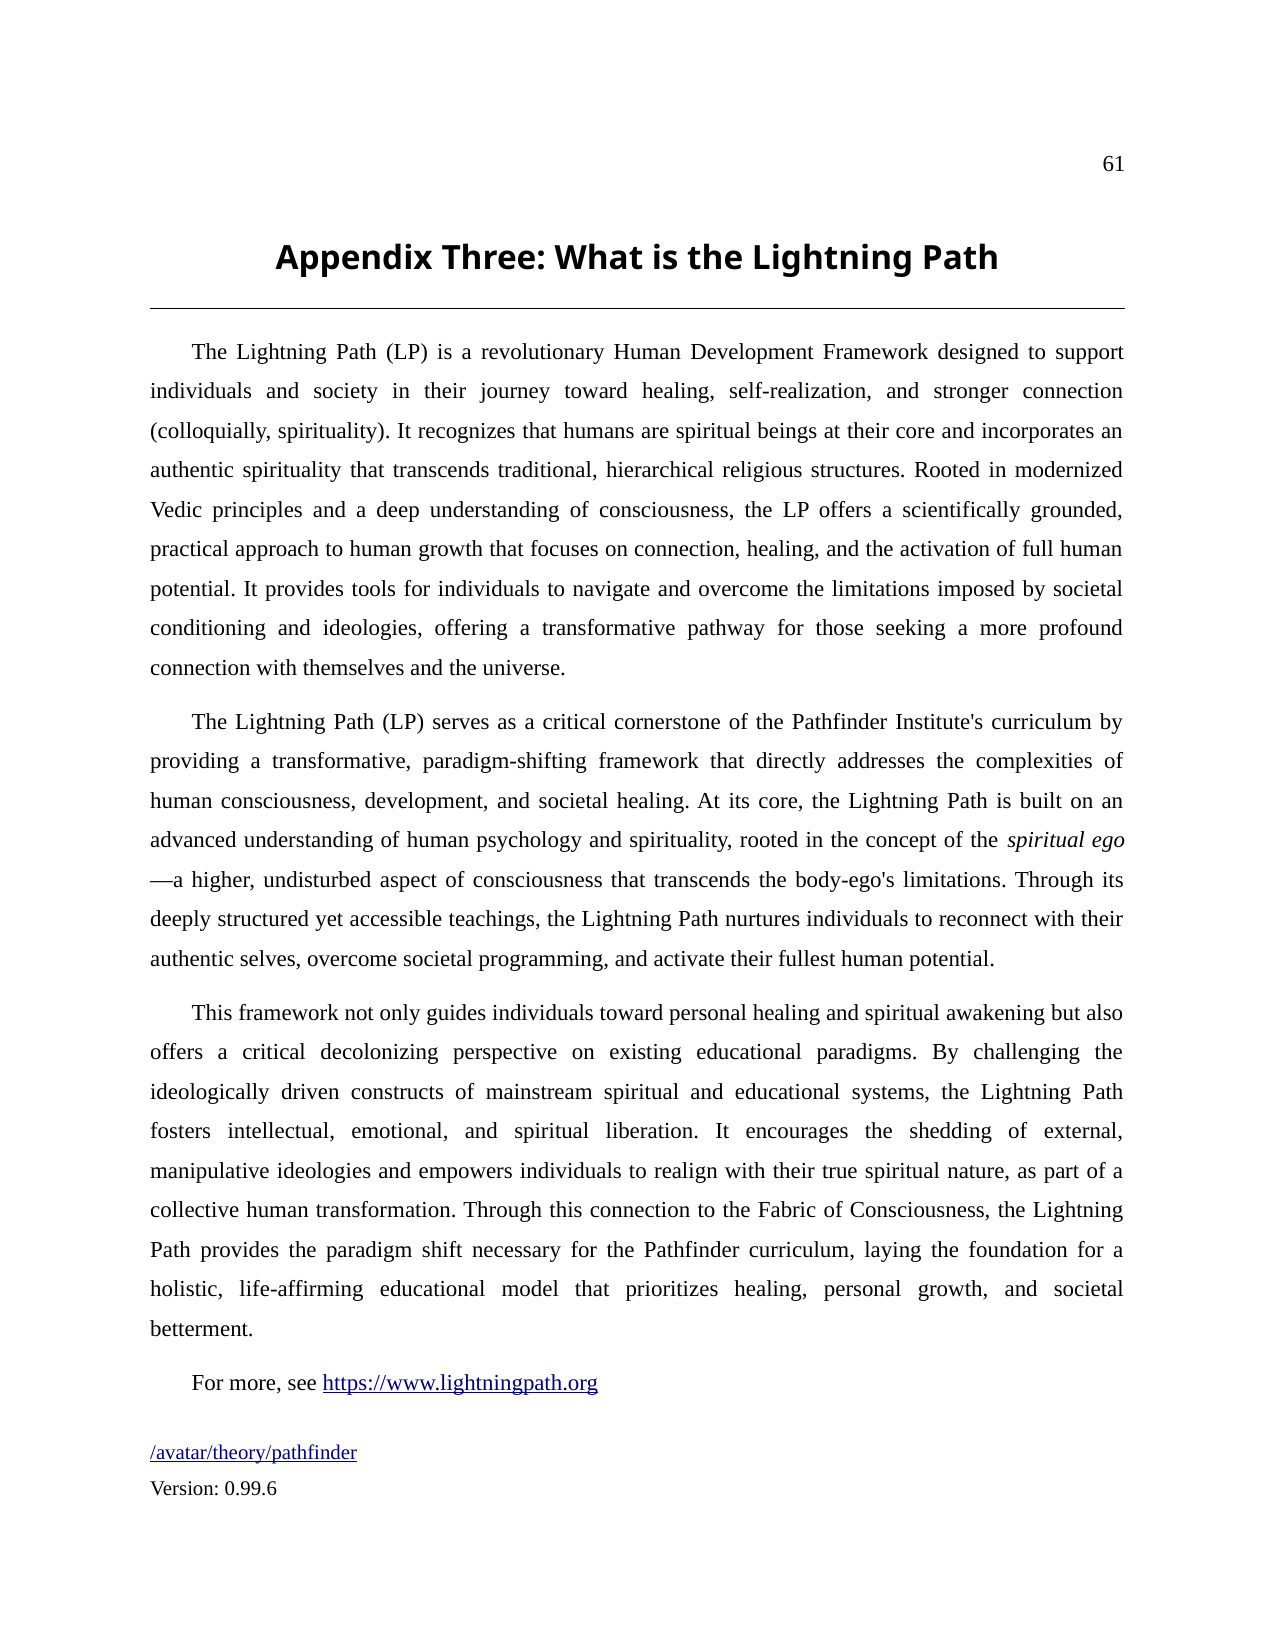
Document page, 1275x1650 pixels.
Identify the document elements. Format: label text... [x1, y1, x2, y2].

subtitle Appendix Three: What is the Lightning Path [150, 231, 1125, 308]
text This framework not only guides individuals toward personal healing and spiritual awakening but also offers a critical decolonizing perspective on existing educational paradigms. By challenging the ideologically driven constructs of mainstream spiritual and educational systems, the Lightning Path fosters intellectual, emotional, and spiritual liberation. It encourages the shedding of external, manipulative ideologies and empowers individuals to realign with their true spiritual nature, as part of a collective human transformation. Through this connection to the Fabric of Consciousness, the Lightning Path provides the paradigm shift necessary for the Pathfinder curriculum, laying the foundation for a holistic, life-affirming educational model that prioritizes healing, personal growth, and societal betterment. [150, 999, 1125, 1341]
text The Lightning Path (LP) serves as a critical cornerstone of the Pathfinder Institute's curriculum by providing a transformative, paradigm-shifting framework that directly addresses the complexities of human consciousness, development, and societal healing. At its core, the Lightning Path is built on an advanced understanding of human psychology and spirituality, rooted in the concept of the spiritual ego—a higher, undisturbed aspect of consciousness that transcends the body-ego's limitations. Through its deeply structured yet accessible teachings, the Lightning Path nurtures individuals to reconnect with their authentic selves, overcome societal programming, and activate their fullest human potential. [150, 708, 1125, 971]
text The Lightning Path (LP) is a revolutionary Human Development Framework designed to support individuals and society in their journey toward healing, self-realization, and stronger connection (colloquially, spirituality). It recognizes that humans are spiritual beings at their core and incorporates an authentic spirituality that transcends traditional, hierarchical religious structures. Rooted in modernized Vedic principles and a deep understanding of consciousness, the LP offers a scientifically grounded, practical approach to human growth that focuses on connection, healing, and the activation of full human potential. It provides tools for individuals to navigate and overcome the limitations imposed by societal conditioning and ideologies, offering a transformative pathway for those seeking a more profound connection with themselves and the universe. [150, 338, 1125, 680]
text For more, see https://www.lightningpath.org [150, 1369, 1125, 1395]
